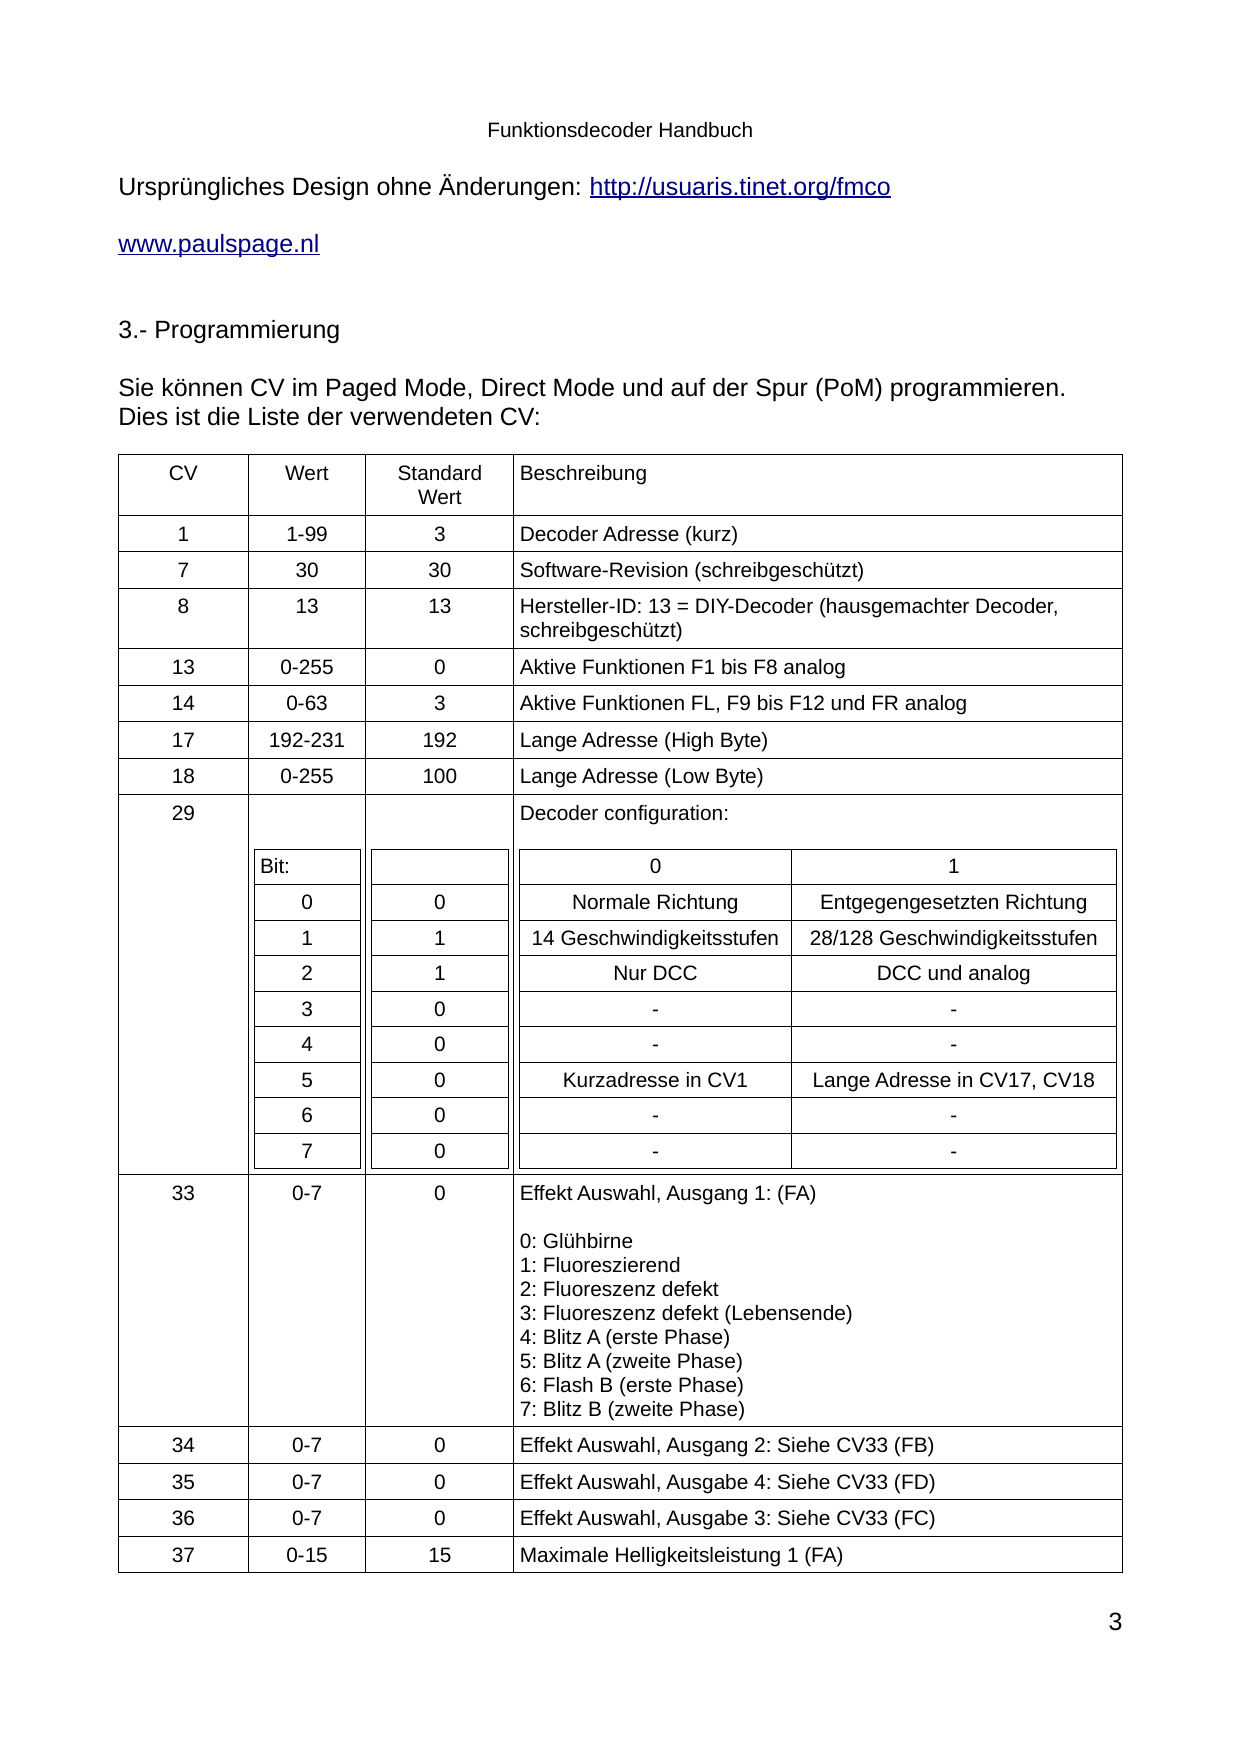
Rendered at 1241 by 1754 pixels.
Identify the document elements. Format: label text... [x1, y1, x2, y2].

table_header 1 [792, 850, 1116, 884]
table_cell 6 [255, 1098, 360, 1133]
table_cell 34 [119, 1427, 248, 1463]
table_cell 36 [119, 1500, 248, 1536]
table_cell 0-255 [249, 649, 365, 684]
table_cell 1 [255, 921, 360, 955]
table_cell Lange Adresse (Low Byte) [514, 759, 1122, 794]
table_cell - [792, 992, 1116, 1026]
table_cell 29 [119, 795, 248, 1174]
table_cell Normale Richtung [520, 885, 791, 919]
table_cell 17 [119, 722, 248, 757]
table_cell [366, 795, 513, 1174]
table_cell 0 [372, 1098, 508, 1133]
table_cell 8 [119, 589, 248, 648]
table_cell Entgegengesetzten Richtung [792, 885, 1116, 919]
table_cell 0 [366, 1175, 513, 1426]
table_cell 1 [372, 956, 508, 991]
text Ursprüngliches Design ohne Änderungen: http://usuaris.tinet.org/fmco [118, 172, 1122, 200]
table_cell 0-255 [249, 759, 365, 794]
table_cell 0 [366, 1427, 513, 1463]
table_cell 4 [255, 1027, 360, 1062]
table_header 0 [520, 850, 791, 884]
table_cell Effekt Auswahl, Ausgabe 4: Siehe CV33 (FD) [514, 1464, 1122, 1499]
table_header Bit: [255, 850, 360, 884]
table_cell 28/128 Geschwindigkeitsstufen [792, 921, 1116, 955]
table_cell Kurzadresse in CV1 [520, 1063, 791, 1097]
table_cell 0 [372, 1027, 508, 1062]
table_header Standard Wert [366, 455, 513, 515]
table_header Beschreibung [514, 455, 1122, 515]
table_cell 0 [255, 885, 360, 919]
table_cell 0-7 [249, 1175, 365, 1426]
table_cell Aktive Funktionen F1 bis F8 analog [514, 649, 1122, 684]
table_cell Nur DCC [520, 956, 791, 991]
table_cell 2 [255, 956, 360, 991]
table_cell 192-231 [249, 722, 365, 757]
table_cell 15 [366, 1537, 513, 1572]
table_cell 37 [119, 1537, 248, 1572]
table_cell 1 [119, 516, 248, 551]
table_cell 1-99 [249, 516, 365, 551]
table_cell 0 [372, 1063, 508, 1097]
table_cell 0 [372, 885, 508, 919]
table_cell 30 [249, 552, 365, 588]
table_cell 3 [366, 686, 513, 721]
table_cell - [792, 1098, 1116, 1133]
table_cell 13 [119, 649, 248, 684]
table_cell 14 [119, 686, 248, 721]
table_cell Aktive Funktionen FL, F9 bis F12 und FR analog [514, 686, 1122, 721]
table_cell 0 [366, 1500, 513, 1536]
table_header [372, 850, 508, 884]
table_cell - [792, 1134, 1116, 1168]
text Dies ist die Liste der verwendeten CV: [118, 402, 1122, 430]
text Sie können CV im Paged Mode, Direct Mode und auf der Spur (PoM) programmieren. [118, 373, 1122, 402]
table_cell - [792, 1027, 1116, 1062]
table_cell 0-7 [249, 1464, 365, 1499]
text 3.- Programmierung [118, 315, 1122, 344]
table_cell 1 [372, 921, 508, 955]
table_cell 33 [119, 1175, 248, 1426]
table_cell 0-63 [249, 686, 365, 721]
table_cell 13 [249, 589, 365, 648]
table_cell Decoder configuration: [514, 795, 1122, 1174]
table_cell 7 [255, 1134, 360, 1168]
table_cell 0-7 [249, 1500, 365, 1536]
table_cell 0 [366, 649, 513, 684]
table_cell 18 [119, 759, 248, 794]
table_cell - [520, 992, 791, 1026]
table_cell 0 [372, 992, 508, 1026]
table_cell Lange Adresse (High Byte) [514, 722, 1122, 757]
table_header CV [119, 455, 248, 515]
table_cell Effekt Auswahl, Ausgang 2: Siehe CV33 (FB) [514, 1427, 1122, 1463]
table_cell DCC und analog [792, 956, 1116, 991]
table_cell 7 [119, 552, 248, 588]
table_cell - [520, 1027, 791, 1062]
table_cell 0-7 [249, 1427, 365, 1463]
table_cell Effekt Auswahl, Ausgang 1: (FA) 0: Glühbirne 1: Fluoreszierend 2: Fluoreszenz defekt 3: Fluoreszenz defekt (Lebensende) 4: Blitz A (erste Phase) 5: Blitz A (zweite Phase) 6: Flash B (erste Phase) 7: Blitz B (zweite Phase) [514, 1175, 1122, 1426]
table_cell Lange Adresse in CV17, CV18 [792, 1063, 1116, 1097]
table_cell Hersteller-ID: 13 = DIY-Decoder (hausgemachter Decoder, schreibgeschützt) [514, 589, 1122, 648]
table_cell - [520, 1098, 791, 1133]
table_cell 100 [366, 759, 513, 794]
table_cell [249, 795, 365, 1174]
table_cell - [520, 1134, 791, 1168]
table_cell 5 [255, 1063, 360, 1097]
table_cell 35 [119, 1464, 248, 1499]
table_cell 3 [255, 992, 360, 1026]
table_cell Maximale Helligkeitsleistung 1 (FA) [514, 1537, 1122, 1572]
table_cell 0-15 [249, 1537, 365, 1572]
table_header Wert [249, 455, 365, 515]
table_cell Decoder Adresse (kurz) [514, 516, 1122, 551]
table_cell Effekt Auswahl, Ausgabe 3: Siehe CV33 (FC) [514, 1500, 1122, 1536]
table_cell 0 [372, 1134, 508, 1168]
table_cell 192 [366, 722, 513, 757]
table_cell 14 Geschwindigkeitsstufen [520, 921, 791, 955]
table_cell 0 [366, 1464, 513, 1499]
text www.paulspage.nl [118, 229, 1122, 258]
table_cell 13 [366, 589, 513, 648]
table_cell 3 [366, 516, 513, 551]
table_cell 30 [366, 552, 513, 588]
table_cell Software-Revision (schreibgeschützt) [514, 552, 1122, 588]
